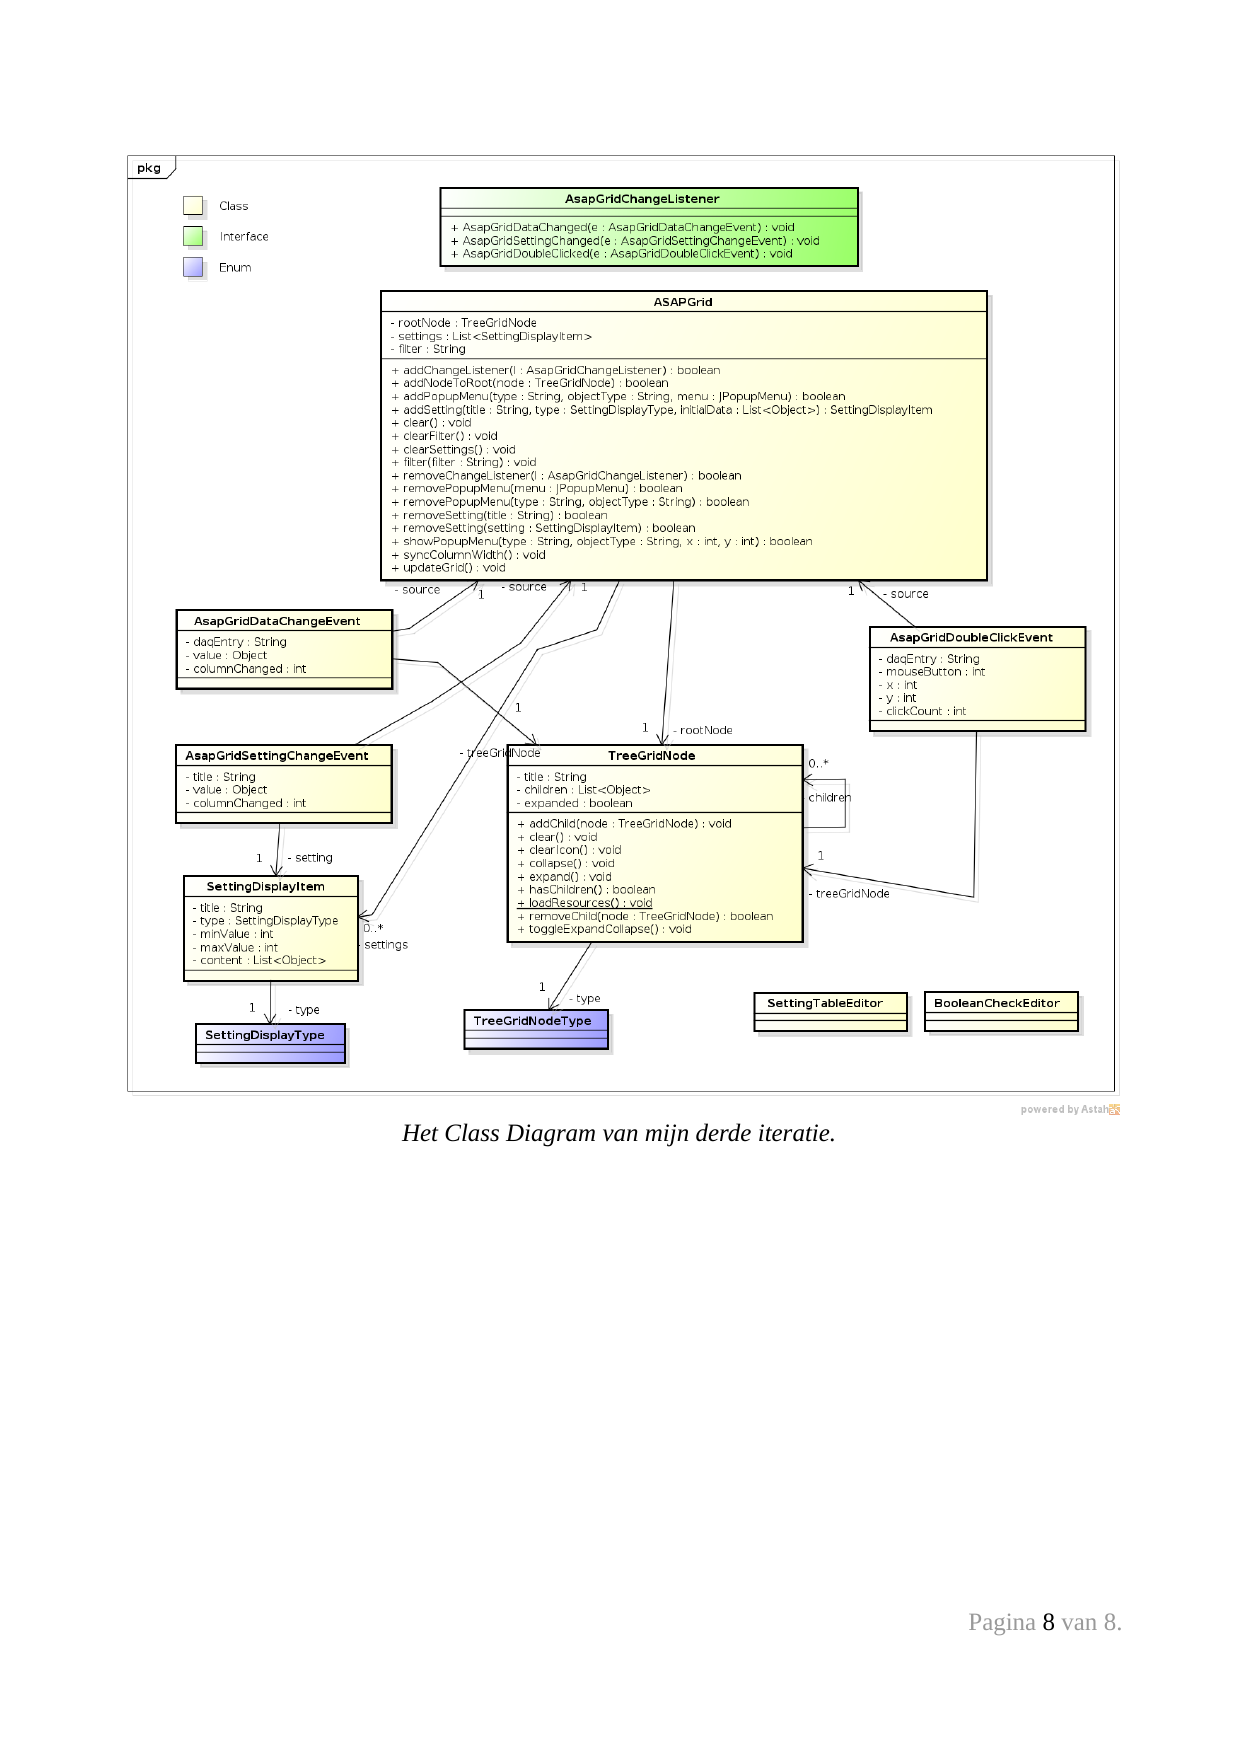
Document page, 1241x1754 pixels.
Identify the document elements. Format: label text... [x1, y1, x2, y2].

text Het Class Diagram van mijn derde iteratie. [118, 1118, 1122, 1146]
picture [118, 146, 1123, 1118]
